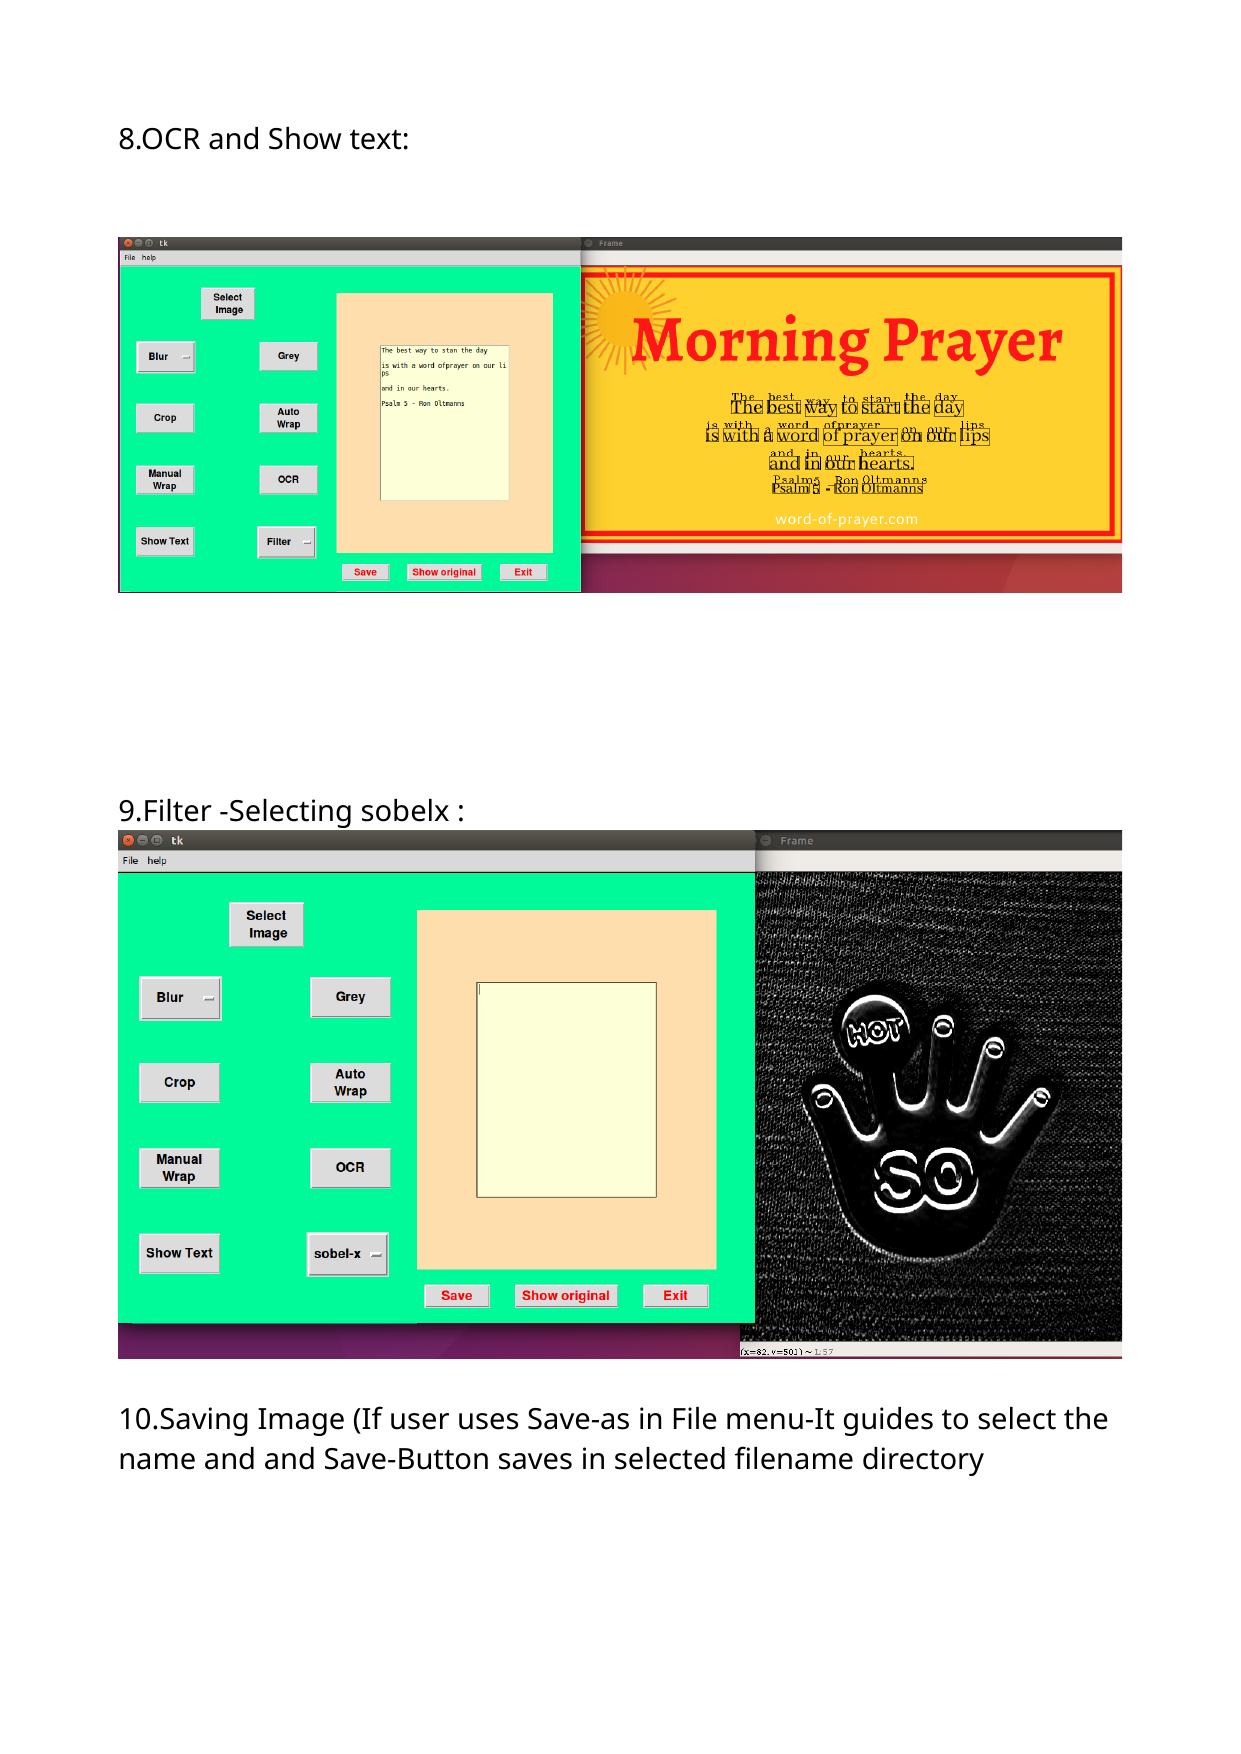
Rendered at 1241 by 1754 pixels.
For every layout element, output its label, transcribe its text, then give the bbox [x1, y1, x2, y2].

text 9.Filter -Selecting sobelx : [118, 791, 1122, 830]
picture [118, 830, 1123, 1359]
picture [118, 237, 1123, 593]
text 8.OCR and Show text: [118, 118, 1122, 158]
text 10.Saving Image (If user uses Save-as in File menu-It guides to select the name and and Save-Button saves in selected filename directory [118, 1399, 1122, 1478]
